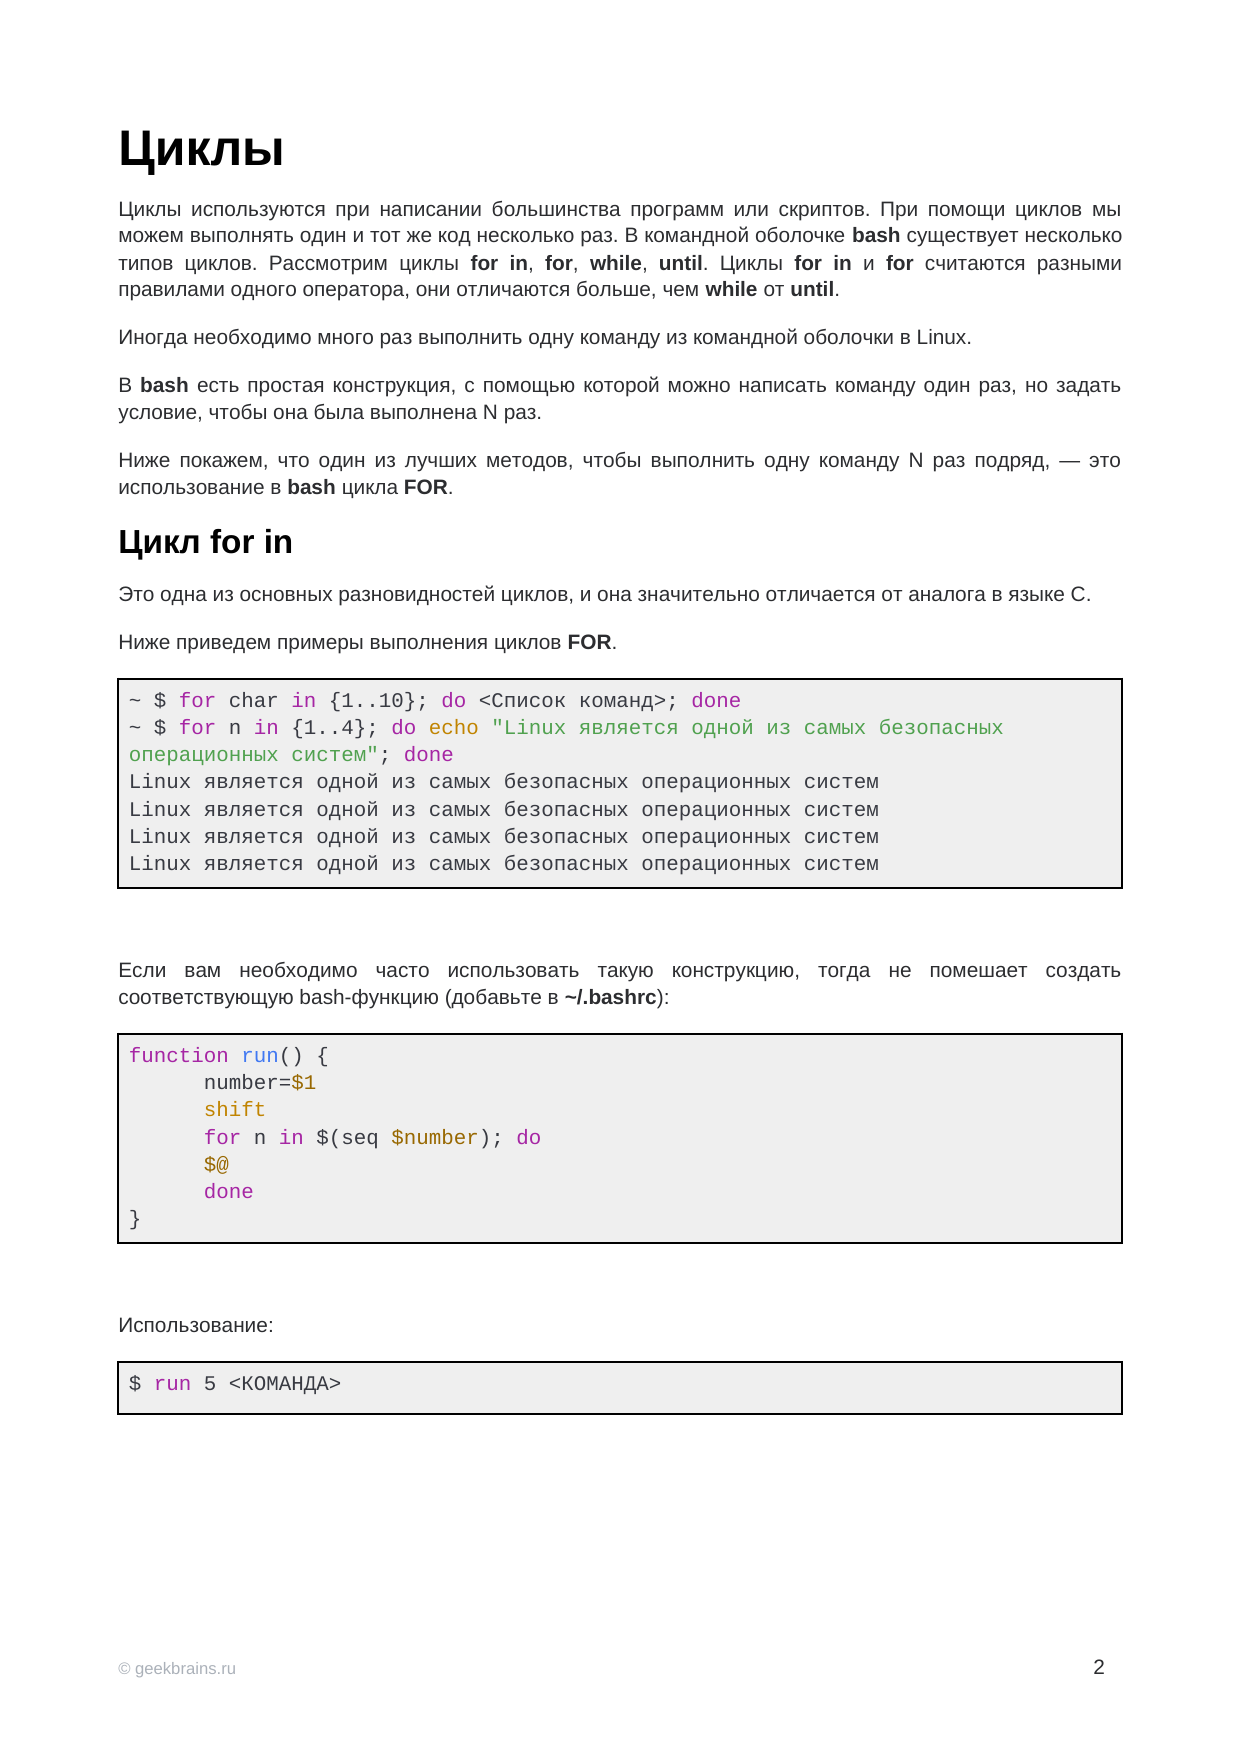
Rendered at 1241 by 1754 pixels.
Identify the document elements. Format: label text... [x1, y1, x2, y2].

table_header $ run 5 <КОМАНДА> [119, 1363, 1121, 1413]
table_header ~ $ for char in {1..10}; do <Список команд>; done ~ $ for n in {1..4}; do echo "Linux является одной из самых безопасных операционных систем"; done Linux является одной из самых безопасных операционных систем Linux является одной из самых безопасных операционных систем Linux является одной из самых безопасных операционных систем Linux является одной из самых безопасных операционных систем [119, 680, 1121, 887]
text Ниже приведем примеры выполнения циклов FOR. [118, 629, 1122, 653]
table_header function run() { number=$1 shift for n in $(seq $number); do $@ done } [119, 1035, 1121, 1242]
subtitle Цикл for in [118, 522, 1122, 561]
text Циклы используются при написании большинства программ или скриптов. При помощи циклов мы можем выполнять один и тот же код несколько раз. В командной оболочке bash существует несколько типов циклов. Рассмотрим циклы for in, for, while, until. Циклы for in и for считаются разными правилами одного оператора, они отличаются больше, чем while от until. [118, 196, 1122, 301]
subtitle Циклы [118, 118, 1122, 176]
text В bash есть простая конструкция, с помощью которой можно написать команду один раз, но задать условие, чтобы она была выполнена N раз. [118, 373, 1122, 424]
text Ниже покажем, что один из лучших методов, чтобы выполнить одну команду N раз подряд, — это использование в bash цикла FOR. [118, 448, 1122, 499]
text Иногда необходимо много раз выполнить одну команду из командной оболочки в Linux. [118, 325, 1122, 349]
text Использование: [118, 1313, 1122, 1337]
text Если вам необходимо часто использовать такую конструкцию, тогда не помешает создать соответствующую bash-функцию (добавьте в ~/.bashrc): [118, 958, 1122, 1009]
text Это одна из основных разновидностей циклов, и она значительно отличается от аналога в языке C. [118, 582, 1122, 606]
